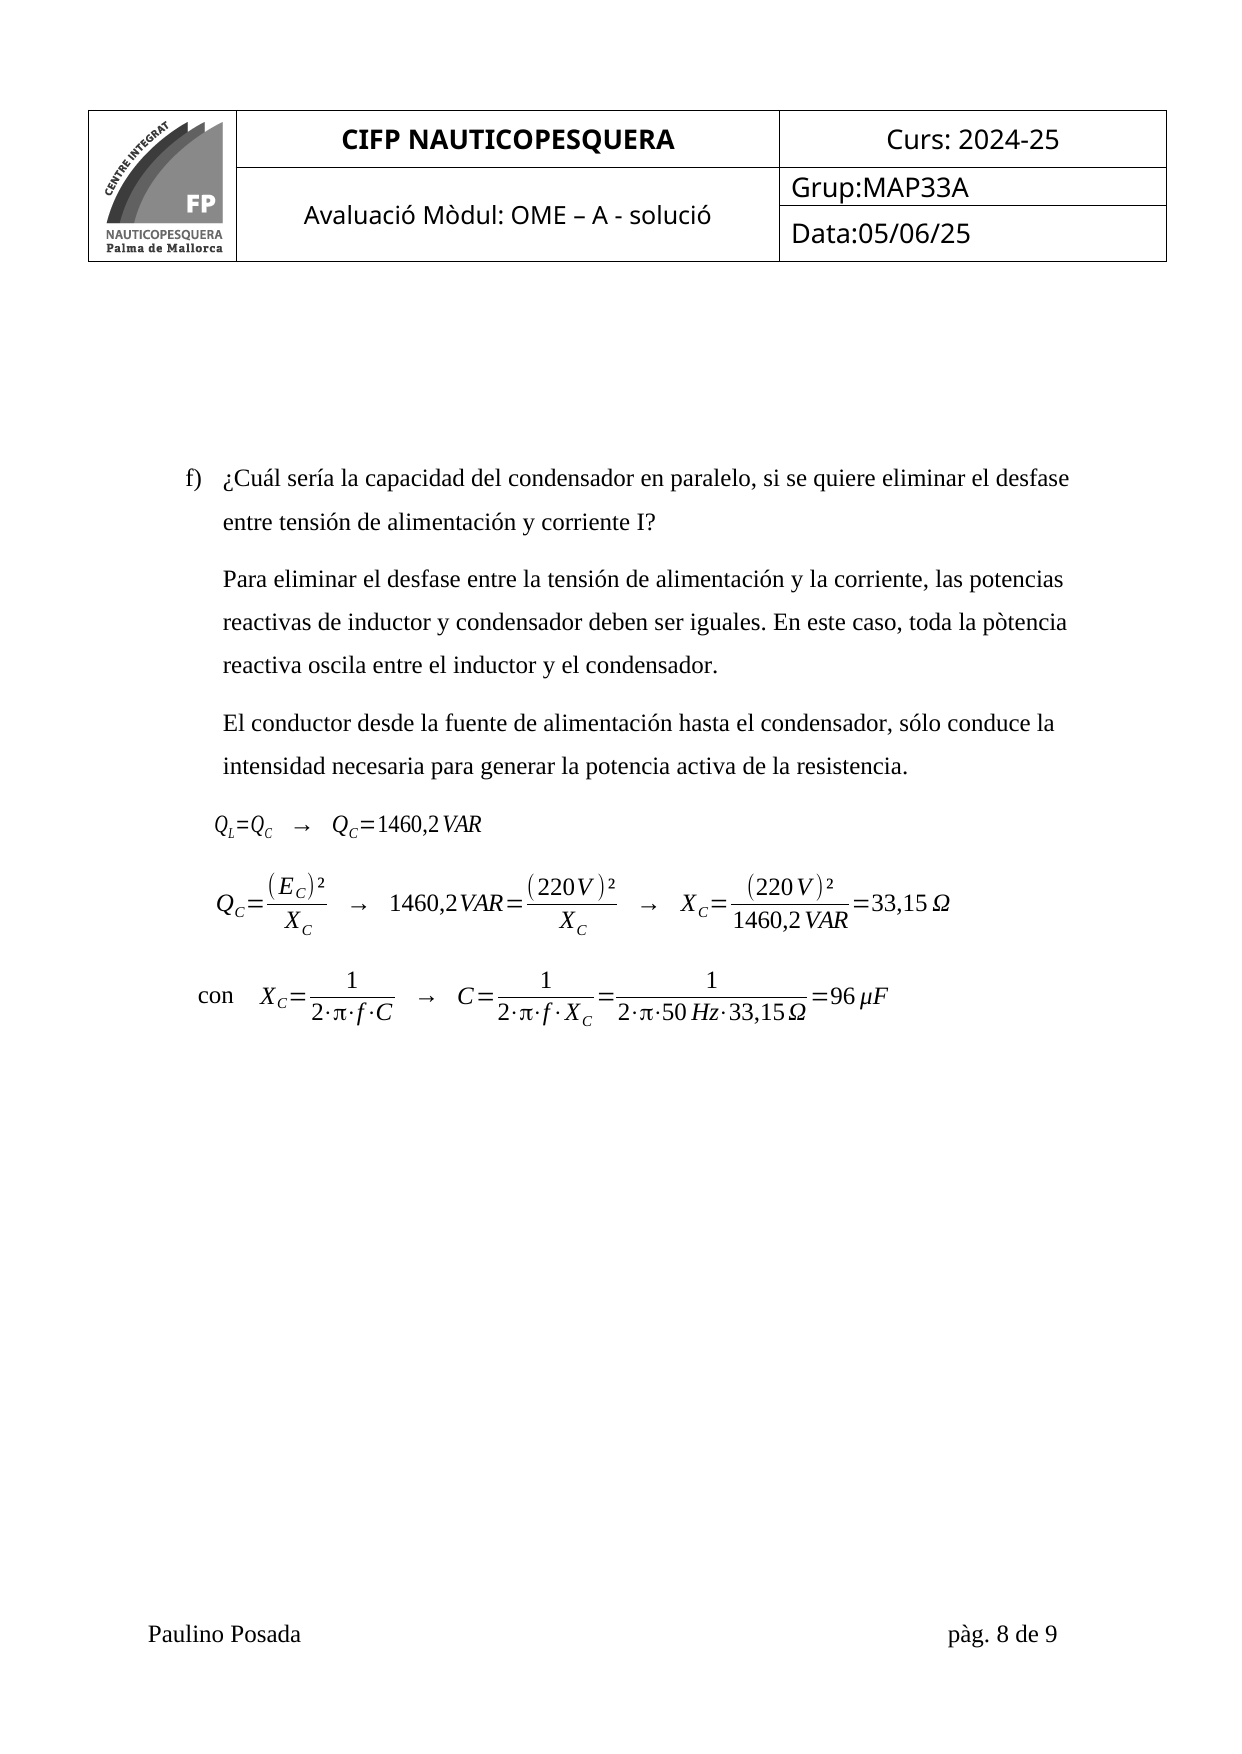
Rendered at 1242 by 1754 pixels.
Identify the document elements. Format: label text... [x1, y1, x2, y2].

text con → [148, 967, 1094, 1030]
list El conductor desde la fuente de alimentación hasta el condensador, sólo conduce la intensidad necesaria para generar la potencia activa de la resistencia. [185, 708, 1094, 780]
text → [148, 809, 1094, 842]
picture [100, 111, 229, 260]
list ¿Cuál sería la capacidad del condensador en paralelo, si se quiere eliminar el desfase entre tensión de alimentación y corriente I? [185, 463, 1094, 535]
text →→ [148, 871, 1094, 938]
list Para eliminar el desfase entre la tensión de alimentación y la corriente, las potencias reactivas de inductor y condensador deben ser iguales. En este caso, toda la pòtencia reactiva oscila entre el inductor y el condensador. [185, 564, 1094, 679]
